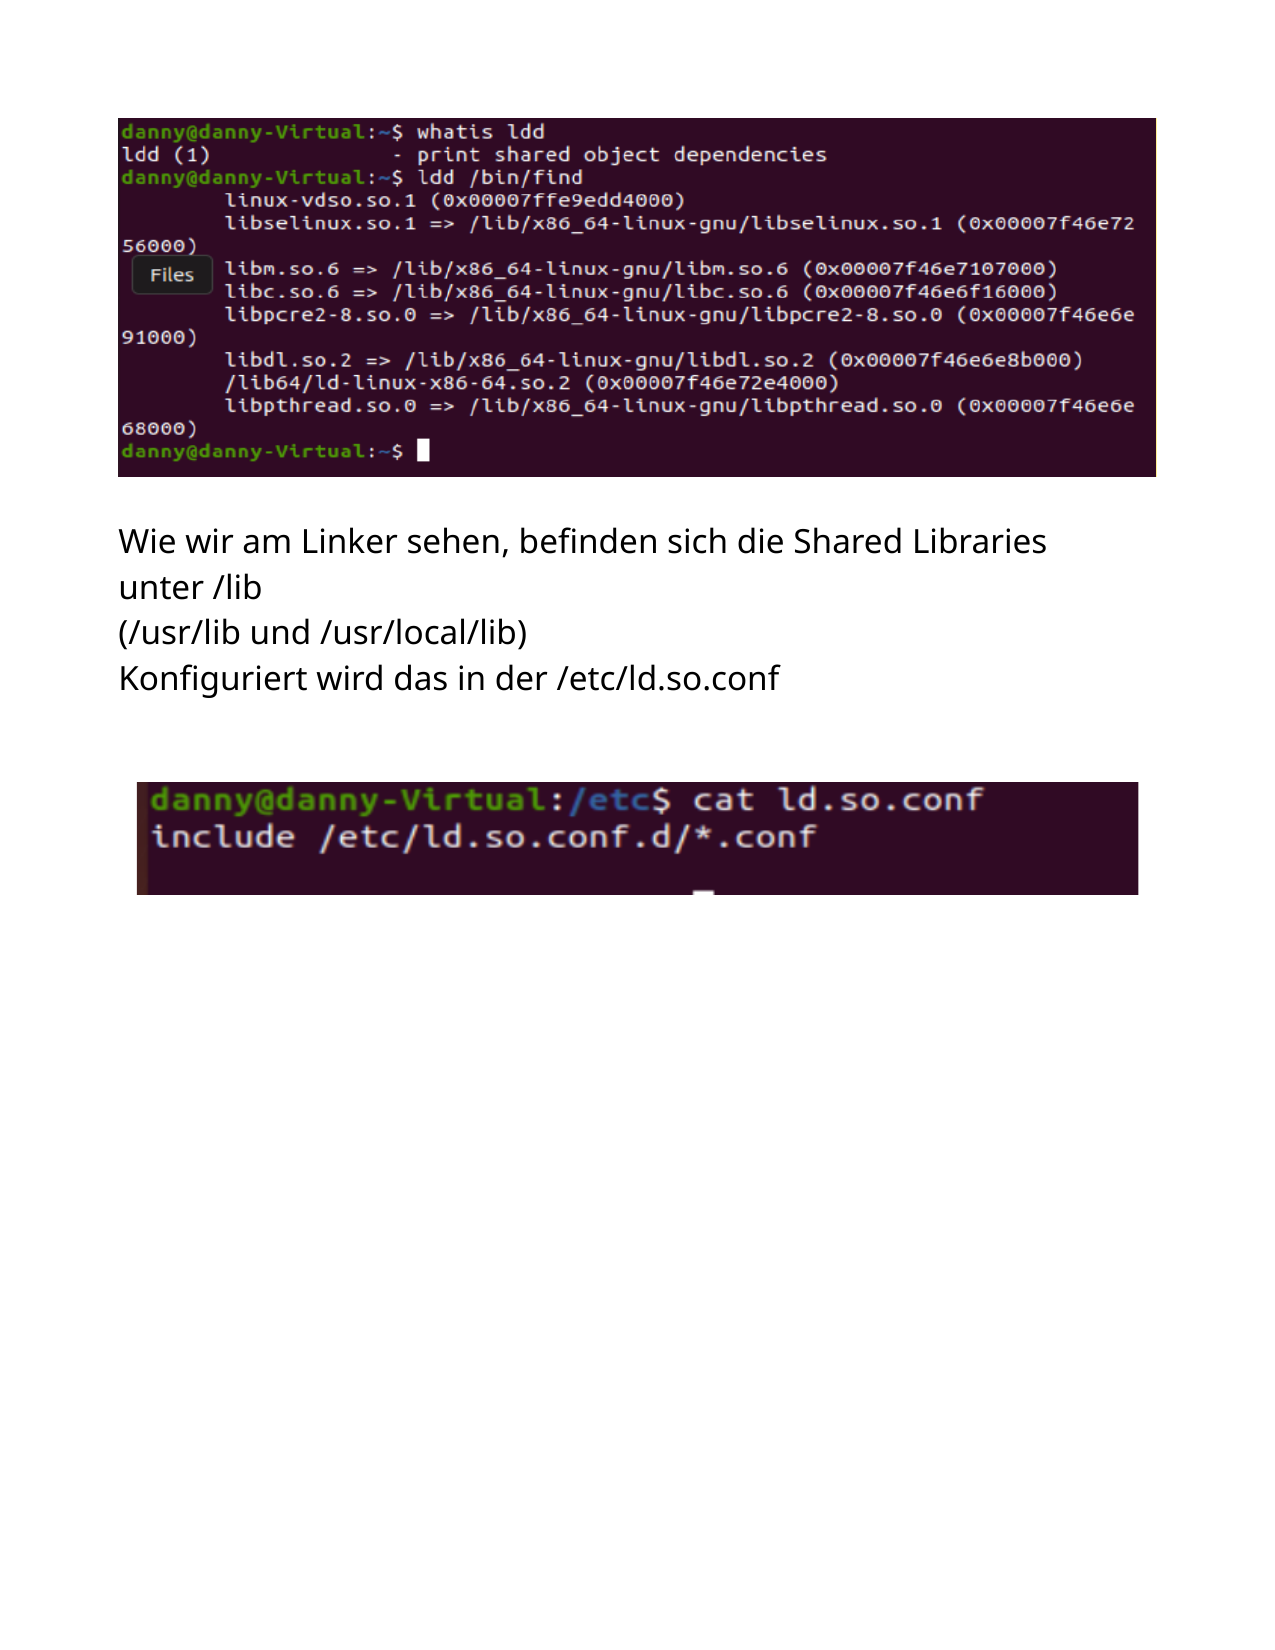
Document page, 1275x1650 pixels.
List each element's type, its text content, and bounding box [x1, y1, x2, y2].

picture [118, 118, 1157, 477]
text Wie wir am Linker sehen, befinden sich die Shared Libraries unter /lib (/usr/lib und /usr/local/lib) Konfiguriert wird das in der /etc/ld.so.conf [118, 518, 1157, 728]
picture [136, 782, 1139, 895]
